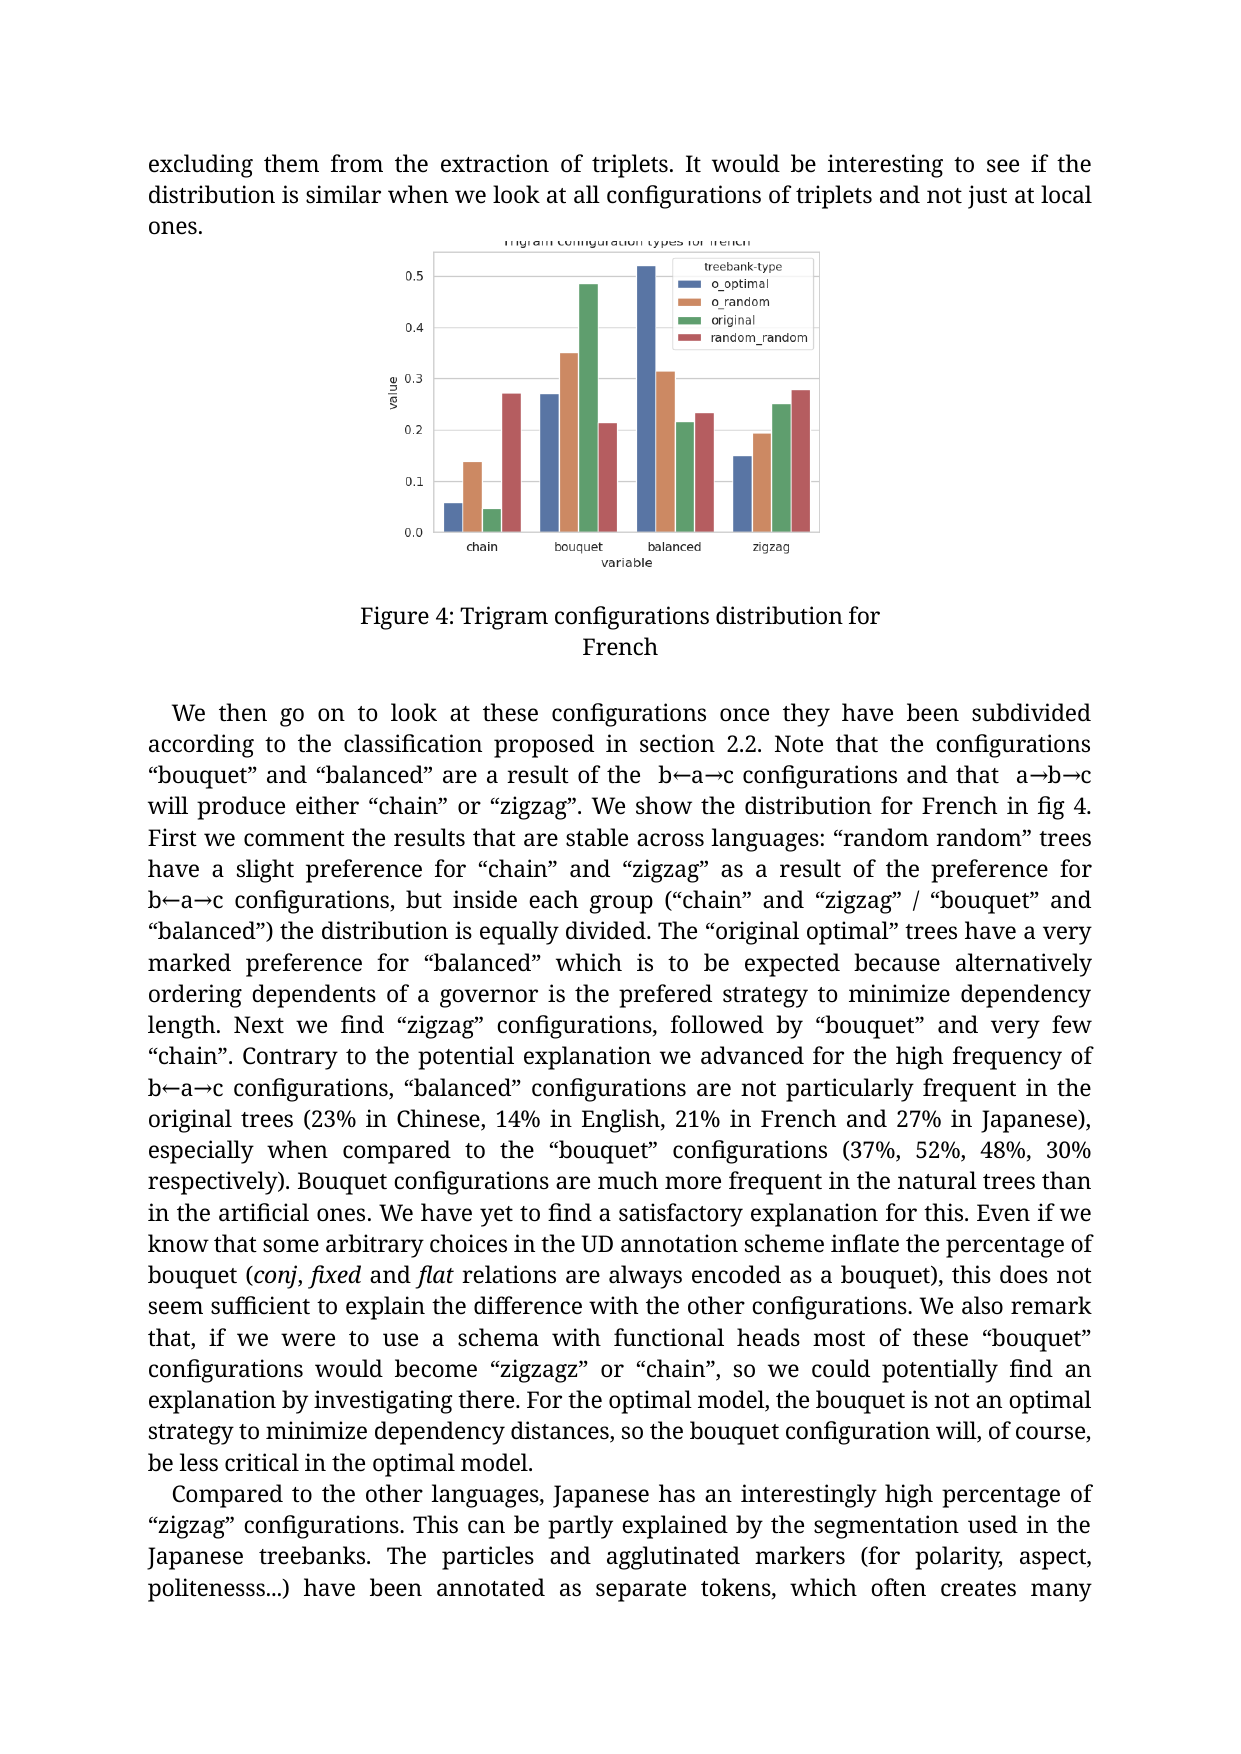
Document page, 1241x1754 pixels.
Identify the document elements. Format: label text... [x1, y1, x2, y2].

text We then go on to look at these configurations once they have been subdivided according to the classification proposed in section 2.2. Note that the configurations “bouquet” and “balanced” are a result of the b←a→c configurations and that a→b→c will produce either “chain” or “zigzag”. We show the distribution for French in fig 4. First we comment the results that are stable across languages: “random random” trees have a slight preference for “chain” and “zigzag” as a result of the preference for b←a→c configurations, but inside each group (“chain” and “zigzag” / “bouquet” and “balanced”) the distribution is equally divided. The “original optimal” trees have a very marked preference for “balanced” which is to be expected because alternatively ordering dependents of a governor is the prefered strategy to minimize dependency length. Next we find “zigzag” configurations, followed by “bouquet” and very few “chain”. Contrary to the potential explanation we advanced for the high frequency of b←a→c configurations, “balanced” configurations are not particularly frequent in the original trees (23% in Chinese, 14% in English, 21% in French and 27% in Japanese), especially when compared to the “bouquet” configurations (37%, 52%, 48%, 30% respectively). Bouquet configurations are much more frequent in the natural trees than in the artificial ones. We have yet to find a satisfactory explanation for this. Even if we know that some arbitrary choices in the UD annotation scheme inflate the percentage of bouquet (conj, fixed and flat relations are always encoded as a bouquet), this does not seem sufficient to explain the difference with the other configurations. We also remark that, if we were to use a schema with functional heads most of these “bouquet” configurations would become “zigzagz” or “chain”, so we could potentially find an explanation by investigating there. For the optimal model, the bouquet is not an optimal strategy to minimize dependency distances, so the bouquet configuration will, of course, be less critical in the optimal model. [148, 696, 1092, 1478]
text excluding them from the extraction of triplets. It would be interesting to see if the distribution is similar when we look at all configurations of triplets and not just at local ones. [148, 148, 1092, 241]
picture [372, 241, 869, 572]
text Figure 4: Trigram configurations distribution for French [350, 600, 890, 662]
